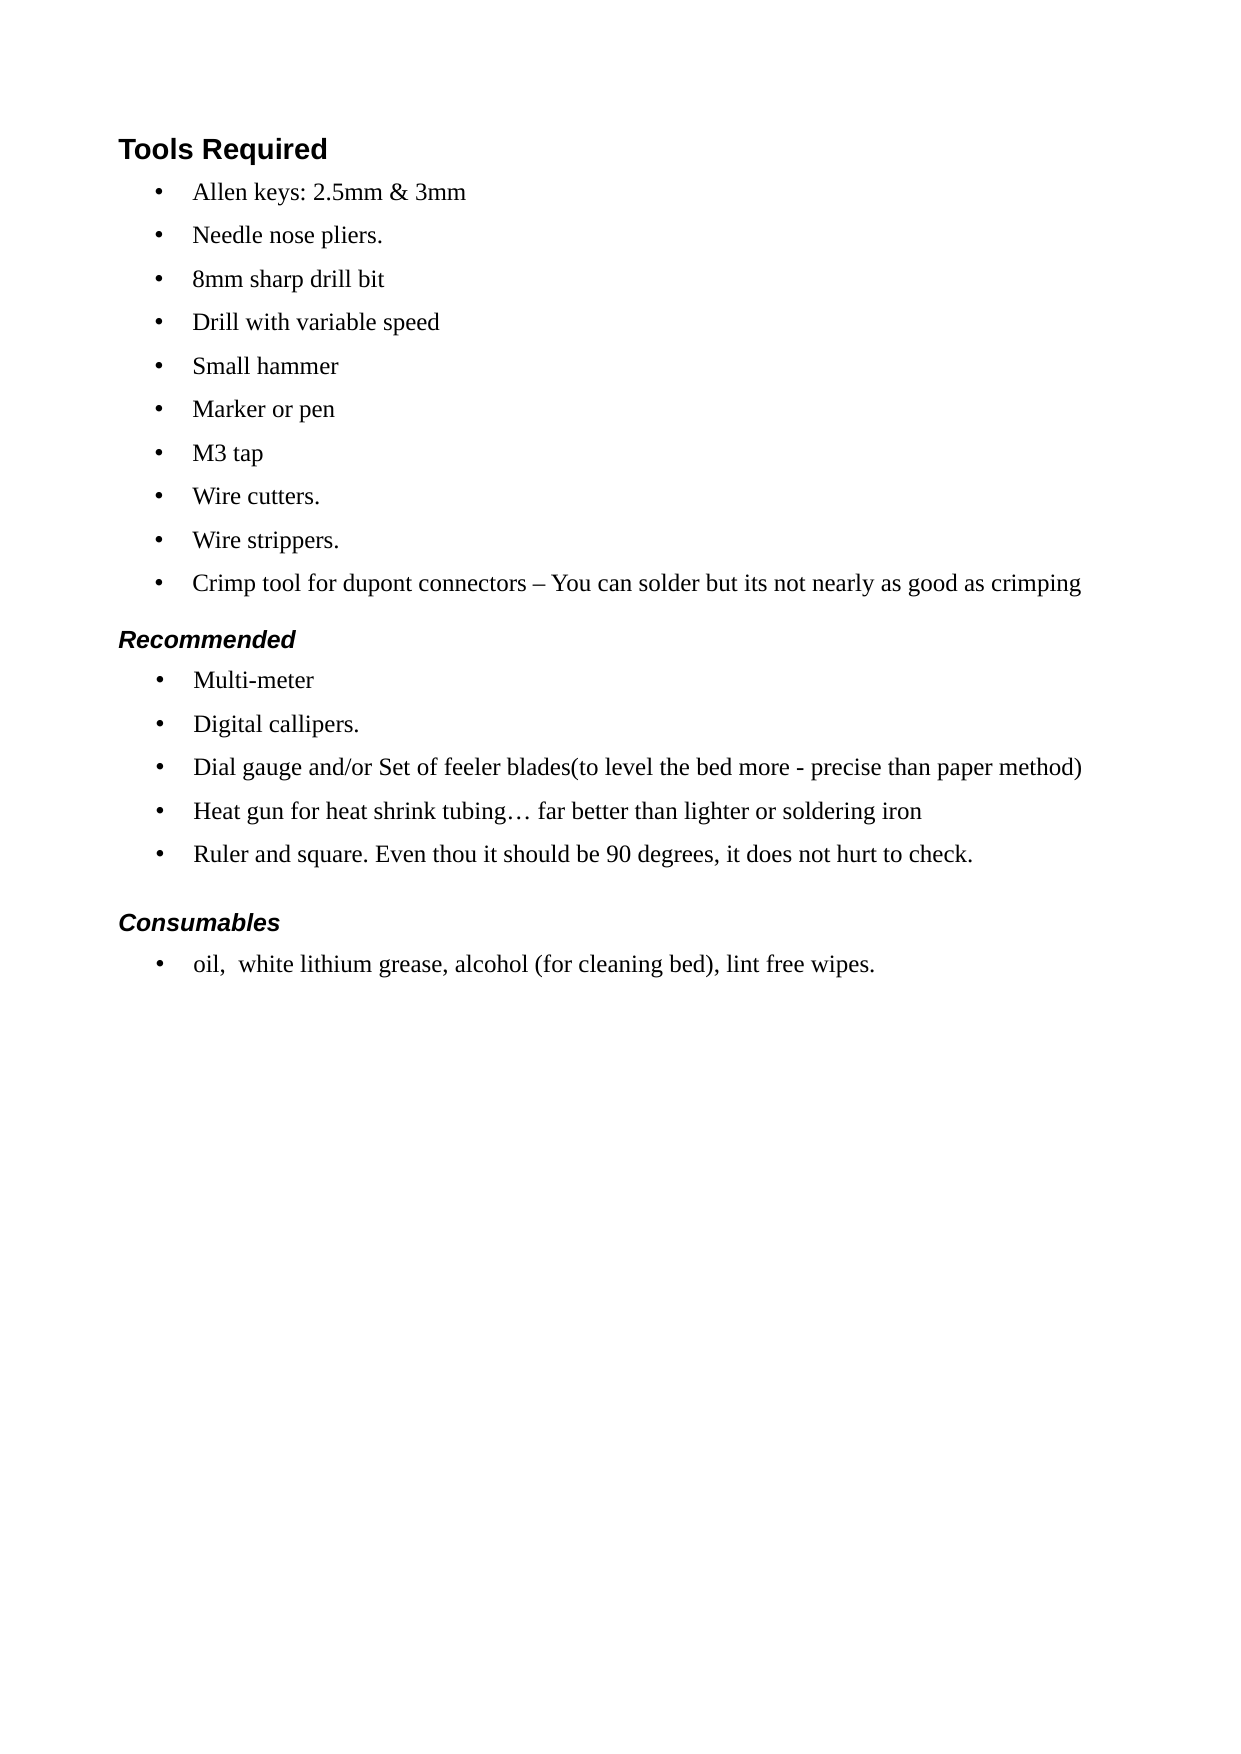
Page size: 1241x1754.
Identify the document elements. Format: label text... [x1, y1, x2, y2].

list 8mm sharp drill bit [154, 264, 1122, 293]
list Wire cutters. [154, 481, 1122, 510]
list Ruler and square. Even thou it should be 90 degrees, it does not hurt to check. [156, 839, 1122, 868]
list Small hammer [154, 351, 1122, 380]
list Wire strippers. [154, 525, 1122, 553]
subtitle Consumables [118, 908, 1122, 936]
list Drill with variable speed [154, 307, 1122, 336]
list oil, white lithium grease, alcohol (for cleaning bed), lint free wipes. [156, 949, 1122, 978]
list Needle nose pliers. [154, 221, 1122, 249]
subtitle Tools Required [43, 132, 1122, 165]
subtitle Recommended [118, 625, 1122, 654]
list Crimp tool for dupont connectors – You can solder but its not nearly as good as crimping [154, 568, 1122, 597]
list Dial gauge and/or Set of feeler blades(to level the bed more - precise than paper method) [156, 752, 1122, 781]
list Multi-meter [156, 666, 1122, 694]
list Allen keys: 2.5mm & 3mm [154, 177, 1122, 206]
list Heat gun for heat shrink tubing… far better than lighter or soldering iron [156, 796, 1122, 825]
list M3 tap [154, 438, 1122, 467]
list Digital callipers. [156, 709, 1122, 738]
list Marker or pen [154, 394, 1122, 423]
